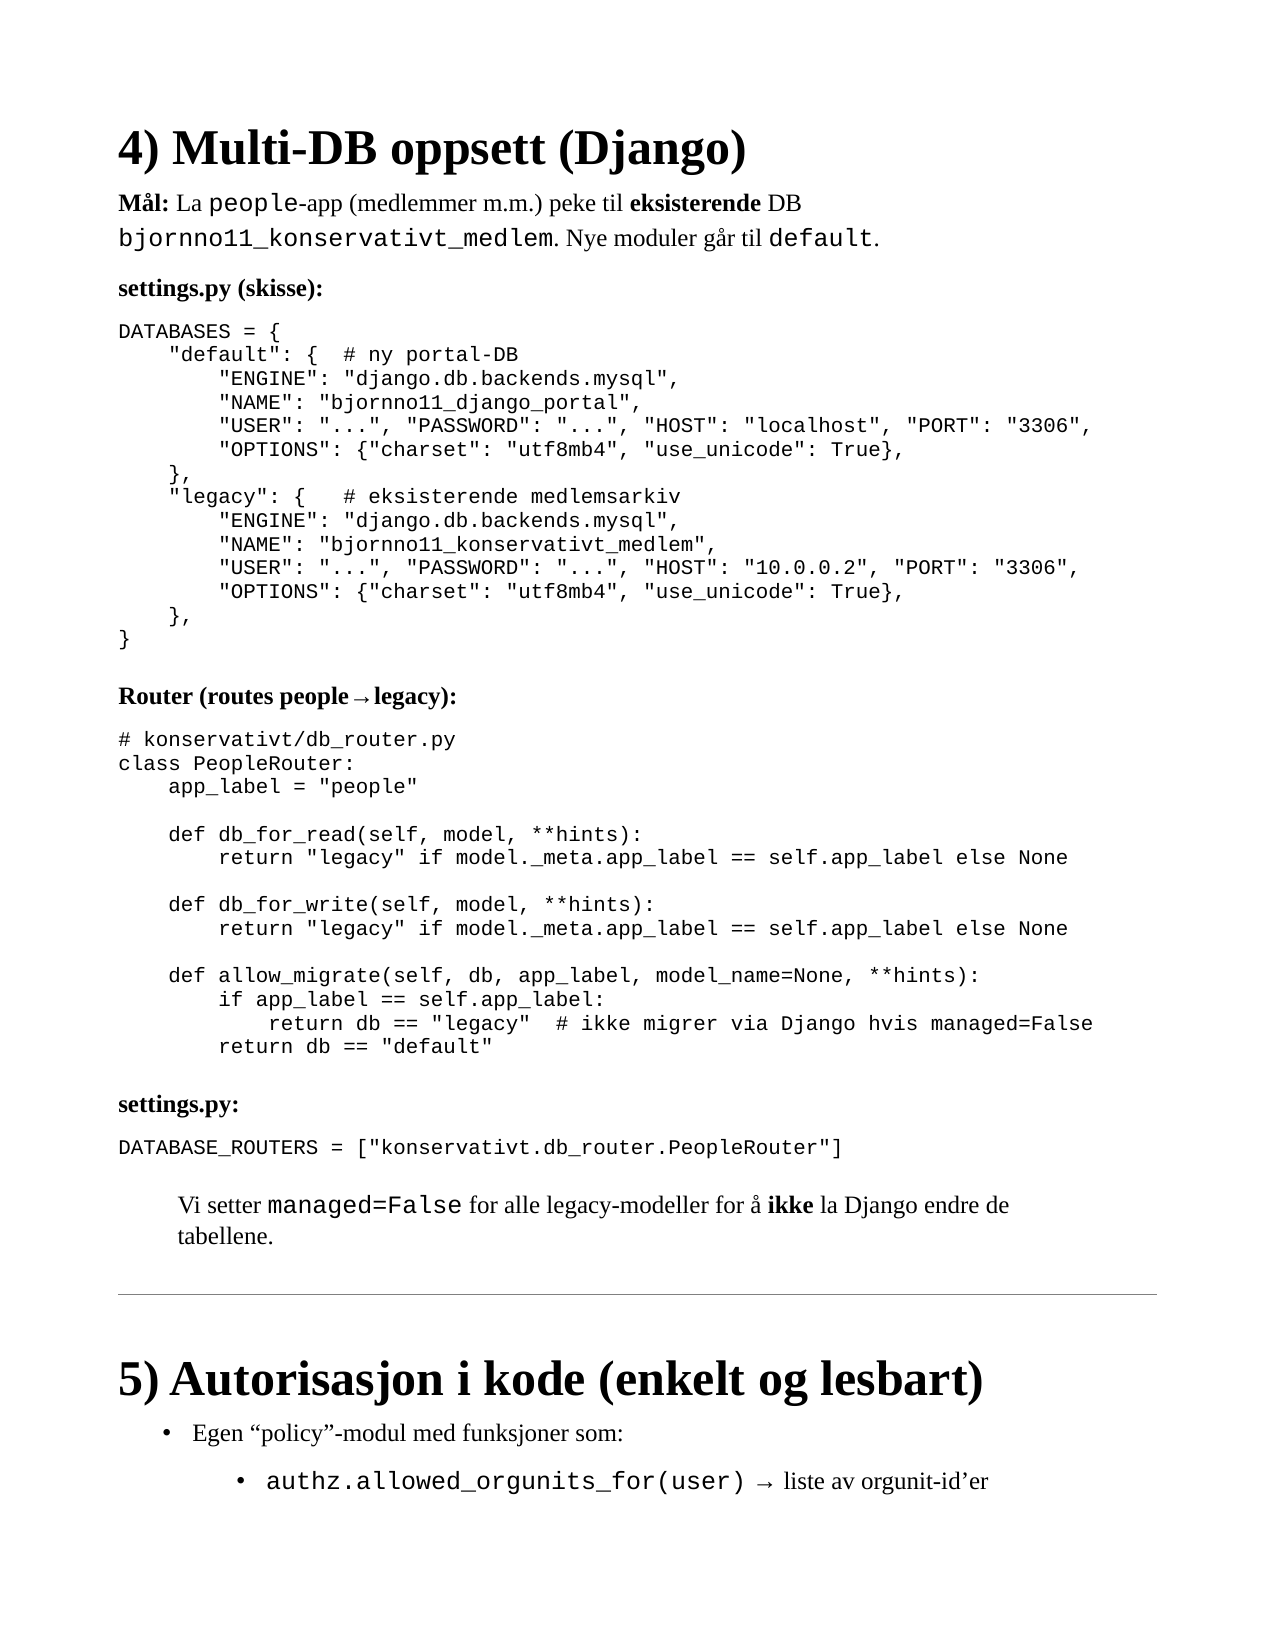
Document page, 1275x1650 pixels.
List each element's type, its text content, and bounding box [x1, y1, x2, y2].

text app_label = "people" [118, 776, 1157, 800]
text }, [118, 463, 1157, 486]
text settings.py (skisse): [118, 273, 1157, 302]
text } [118, 628, 1157, 652]
text "legacy": { # eksisterende medlemsarkiv [118, 486, 1157, 510]
text "NAME": "bjornno11_konservativt_medlem", [118, 534, 1157, 557]
text def db_for_write(self, model, **hints): [118, 894, 1157, 918]
text "USER": "...", "PASSWORD": "...", "HOST": "localhost", "PORT": "3306", [118, 415, 1157, 439]
text return db == "default" [118, 1036, 1157, 1060]
text class PeopleRouter: [118, 753, 1157, 776]
text Vi setter managed=False for alle legacy-modeller for å ikke la Django endre de tabellene. [177, 1190, 1098, 1250]
text return "legacy" if model._meta.app_label == self.app_label else None [118, 918, 1157, 942]
text DATABASES = { [118, 321, 1157, 344]
text "ENGINE": "django.db.backends.mysql", [118, 510, 1157, 534]
list authz.allowed_orgunits_for(user) → liste av orgunit-id’er [236, 1466, 1157, 1497]
text "default": { # ny portal-DB [118, 344, 1157, 368]
subtitle 5) Autorisasjon i kode (enkelt og lesbart) [118, 1348, 1157, 1406]
text Router (routes people→legacy): [118, 681, 1157, 710]
subtitle 4) Multi-DB oppsett (Django) [118, 118, 1157, 176]
text "OPTIONS": {"charset": "utf8mb4", "use_unicode": True}, [118, 581, 1157, 604]
text def db_for_read(self, model, **hints): [118, 823, 1157, 847]
text "OPTIONS": {"charset": "utf8mb4", "use_unicode": True}, [118, 439, 1157, 463]
text Mål: La people-app (medlemmer m.m.) peke til eksisterende DB bjornno11_konservativt_medlem. Nye moduler går til default. [118, 188, 1157, 254]
list Egen “policy”-modul med funksjoner som: [162, 1418, 1157, 1447]
text "ENGINE": "django.db.backends.mysql", [118, 368, 1157, 392]
text return db == "legacy" # ikke migrer via Django hvis managed=False [118, 1013, 1157, 1036]
text # konservativt/db_router.py [118, 729, 1157, 753]
text "NAME": "bjornno11_django_portal", [118, 392, 1157, 415]
text settings.py: [118, 1089, 1157, 1118]
text }, [118, 604, 1157, 628]
text DATABASE_ROUTERS = ["konservativt.db_router.PeopleRouter"] [118, 1137, 1157, 1161]
text def allow_migrate(self, db, app_label, model_name=None, **hints): [118, 965, 1157, 989]
text return "legacy" if model._meta.app_label == self.app_label else None [118, 847, 1157, 871]
text if app_label == self.app_label: [118, 989, 1157, 1013]
text "USER": "...", "PASSWORD": "...", "HOST": "10.0.0.2", "PORT": "3306", [118, 557, 1157, 581]
